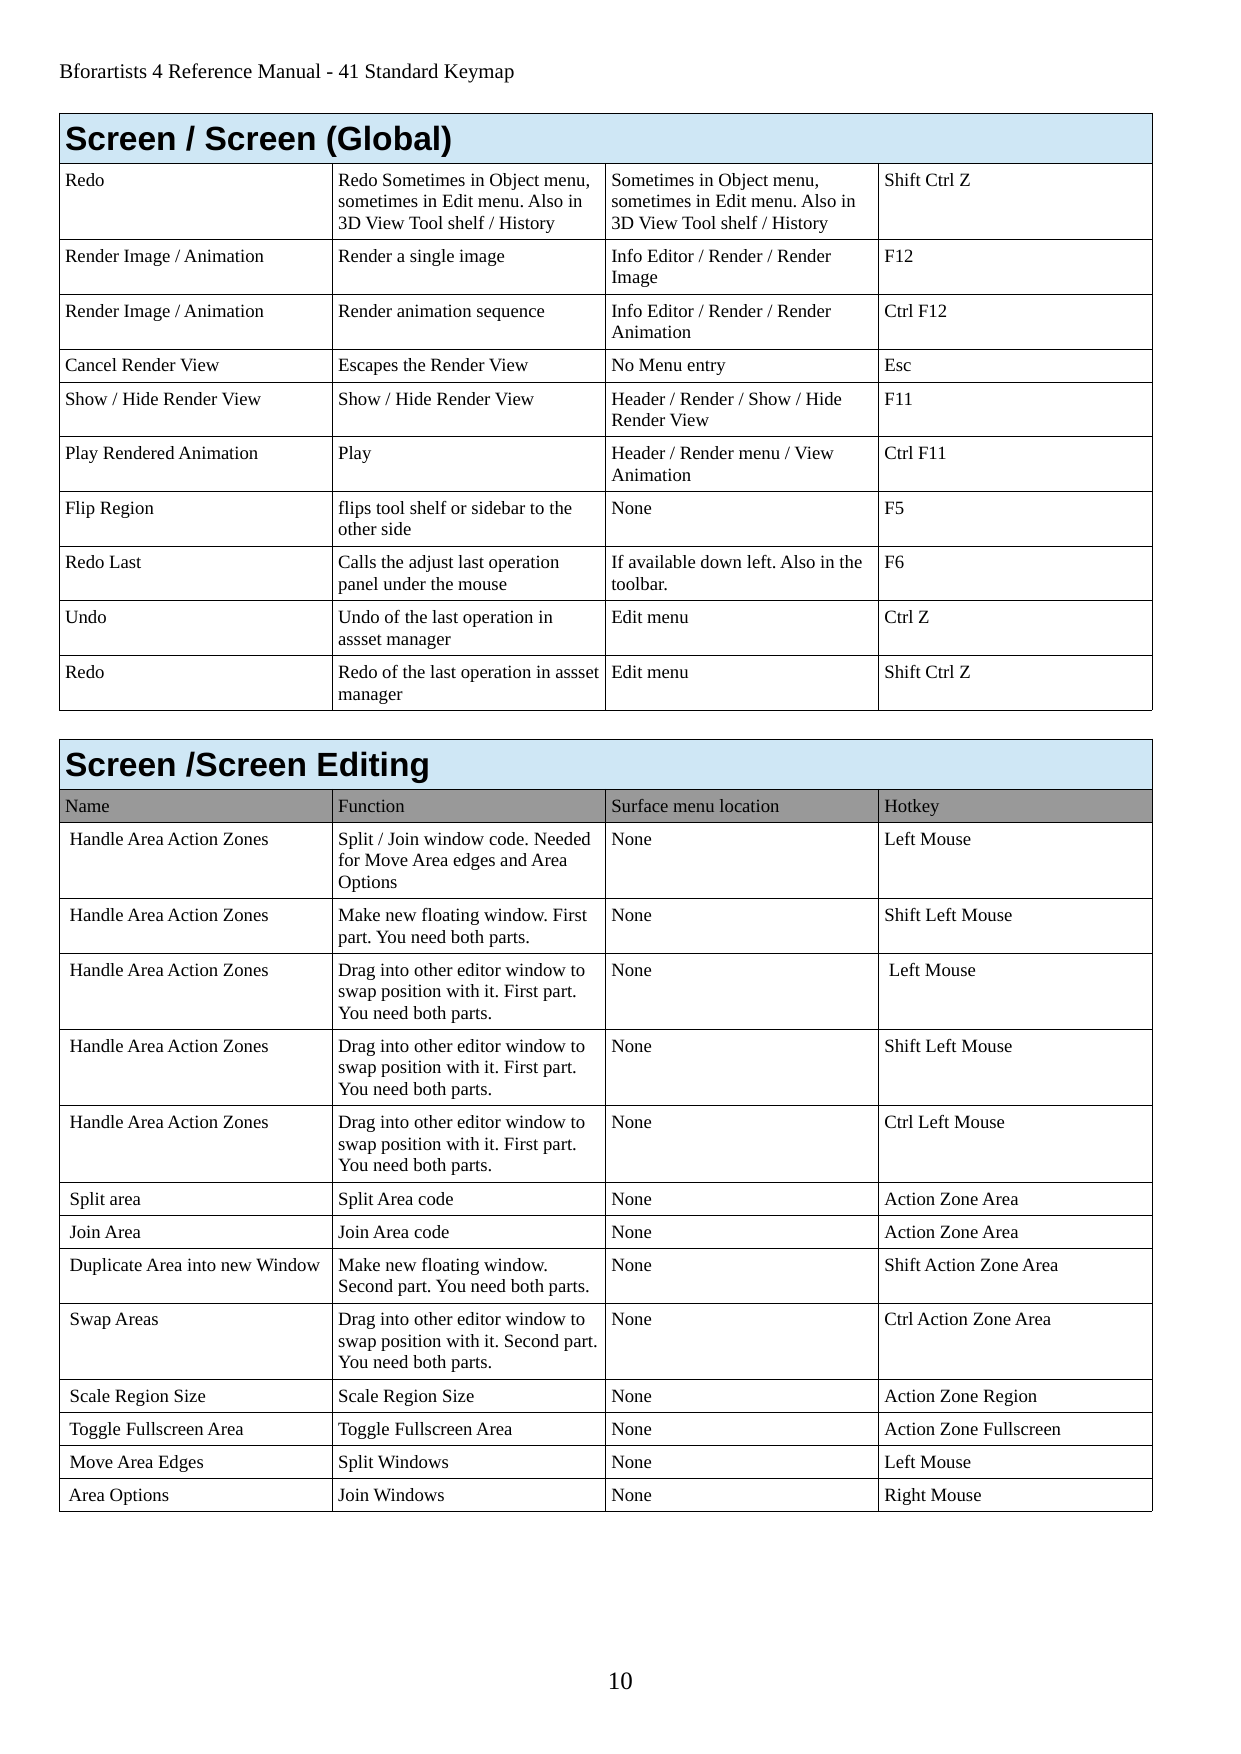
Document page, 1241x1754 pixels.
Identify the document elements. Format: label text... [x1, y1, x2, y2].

table_cell Handle Area Action Zones [60, 899, 332, 953]
table_cell Render animation sequence [333, 295, 605, 348]
table_cell Handle Area Action Zones [60, 823, 332, 898]
table_cell Scale Region Size [333, 1380, 605, 1412]
table_cell Action Zone Area [879, 1183, 1152, 1215]
table_cell Toggle Fullscreen Area [333, 1413, 605, 1445]
table_cell Undo of the last operation in assset manager [333, 601, 605, 655]
table_cell Info Editor / Render / Render Image [606, 240, 878, 294]
table_cell Redo of the last operation in assset manager [333, 656, 605, 710]
table_cell Redo [60, 164, 332, 239]
table_cell F6 [879, 547, 1152, 600]
table_cell Area Options [60, 1479, 332, 1511]
table_cell Header / Render menu / View Animation [606, 437, 878, 491]
table_cell Left Mouse [879, 823, 1152, 898]
table_cell Play [333, 437, 605, 491]
table_cell None [606, 1380, 878, 1412]
table_cell flips tool shelf or sidebar to the other side [333, 492, 605, 546]
table_cell Action Zone Fullscreen [879, 1413, 1152, 1445]
table_cell Sometimes in Object menu, sometimes in Edit menu. Also in 3D View Tool shelf / History [606, 164, 878, 239]
table_cell Show / Hide Render View [333, 383, 605, 436]
table_cell Join Area code [333, 1216, 605, 1248]
table_cell Scale Region Size [60, 1380, 332, 1412]
table_cell Shift Ctrl Z [879, 164, 1152, 239]
table_cell Split Area code [333, 1183, 605, 1215]
table_cell Ctrl Left Mouse [879, 1106, 1152, 1182]
table_cell If available down left. Also in the toolbar. [606, 547, 878, 600]
table_cell Join Area [60, 1216, 332, 1248]
table_cell Edit menu [606, 656, 878, 710]
table_cell Ctrl Z [879, 601, 1152, 655]
table_cell Edit menu [606, 601, 878, 655]
table_cell Redo [60, 656, 332, 710]
table_cell Move Area Edges [60, 1446, 332, 1478]
table_header Screen / Screen (Global) [60, 114, 1152, 163]
table_cell None [606, 1030, 878, 1105]
table_cell None [606, 1183, 878, 1215]
table_cell None [606, 954, 878, 1029]
table_cell Shift Ctrl Z [879, 656, 1152, 710]
table_cell No Menu entry [606, 350, 878, 382]
table_cell None [606, 1446, 878, 1478]
table_cell Drag into other editor window to swap position with it. First part. You need both parts. [333, 954, 605, 1029]
table_cell None [606, 1304, 878, 1379]
table_cell Right Mouse [879, 1479, 1152, 1511]
table_cell F11 [879, 383, 1152, 436]
table_cell Swap Areas [60, 1304, 332, 1379]
table_cell Make new floating window. Second part. You need both parts. [333, 1249, 605, 1302]
table_cell Make new floating window. First part. You need both parts. [333, 899, 605, 953]
table_cell Shift Left Mouse [879, 899, 1152, 953]
table_cell None [606, 1413, 878, 1445]
table_cell Redo Last [60, 547, 332, 600]
table_cell Function [333, 790, 605, 822]
table_cell Header / Render / Show / Hide Render View [606, 383, 878, 436]
table_cell Render Image / Animation [60, 295, 332, 348]
table_cell Split / Join window code. Needed for Move Area edges and Area Options [333, 823, 605, 898]
table_cell Esc [879, 350, 1152, 382]
table_cell Play Rendered Animation [60, 437, 332, 491]
table_cell Ctrl F11 [879, 437, 1152, 491]
table_cell Split Windows [333, 1446, 605, 1478]
table_cell None [606, 899, 878, 953]
table_cell Surface menu location [606, 790, 878, 822]
table_cell Cancel Render View [60, 350, 332, 382]
table_cell Ctrl Action Zone Area [879, 1304, 1152, 1379]
table_cell Drag into other editor window to swap position with it. First part. You need both parts. [333, 1030, 605, 1105]
table_cell Shift Left Mouse [879, 1030, 1152, 1105]
table_cell Action Zone Area [879, 1216, 1152, 1248]
table_cell None [606, 1479, 878, 1511]
table_cell Escapes the Render View [333, 350, 605, 382]
table_cell F5 [879, 492, 1152, 546]
table_cell Name [60, 790, 332, 822]
table_cell Info Editor / Render / Render Animation [606, 295, 878, 348]
table_cell None [606, 1106, 878, 1182]
table_cell Handle Area Action Zones [60, 954, 332, 1029]
table_cell F12 [879, 240, 1152, 294]
table_cell Split area [60, 1183, 332, 1215]
table_cell Toggle Fullscreen Area [60, 1413, 332, 1445]
table_cell Handle Area Action Zones [60, 1030, 332, 1105]
table_cell Drag into other editor window to swap position with it. Second part. You need both parts. [333, 1304, 605, 1379]
table_cell Undo [60, 601, 332, 655]
table_cell Left Mouse [879, 954, 1152, 1029]
table_header Screen /Screen Editing [60, 740, 1152, 789]
table_cell Redo Sometimes in Object menu, sometimes in Edit menu. Also in 3D View Tool shelf / History [333, 164, 605, 239]
table_cell Show / Hide Render View [60, 383, 332, 436]
table_cell Left Mouse [879, 1446, 1152, 1478]
table_cell Shift Action Zone Area [879, 1249, 1152, 1302]
table_cell Duplicate Area into new Window [60, 1249, 332, 1302]
table_cell Handle Area Action Zones [60, 1106, 332, 1182]
table_cell Render a single image [333, 240, 605, 294]
table_cell Join Windows [333, 1479, 605, 1511]
table_cell None [606, 1216, 878, 1248]
table_cell Calls the adjust last operation panel under the mouse [333, 547, 605, 600]
table_cell Drag into other editor window to swap position with it. First part. You need both parts. [333, 1106, 605, 1182]
table_cell Render Image / Animation [60, 240, 332, 294]
table_cell Hotkey [879, 790, 1152, 822]
table_cell None [606, 492, 878, 546]
table_cell None [606, 823, 878, 898]
table_cell Ctrl F12 [879, 295, 1152, 348]
table_cell Action Zone Region [879, 1380, 1152, 1412]
table_cell Flip Region [60, 492, 332, 546]
table_cell None [606, 1249, 878, 1302]
